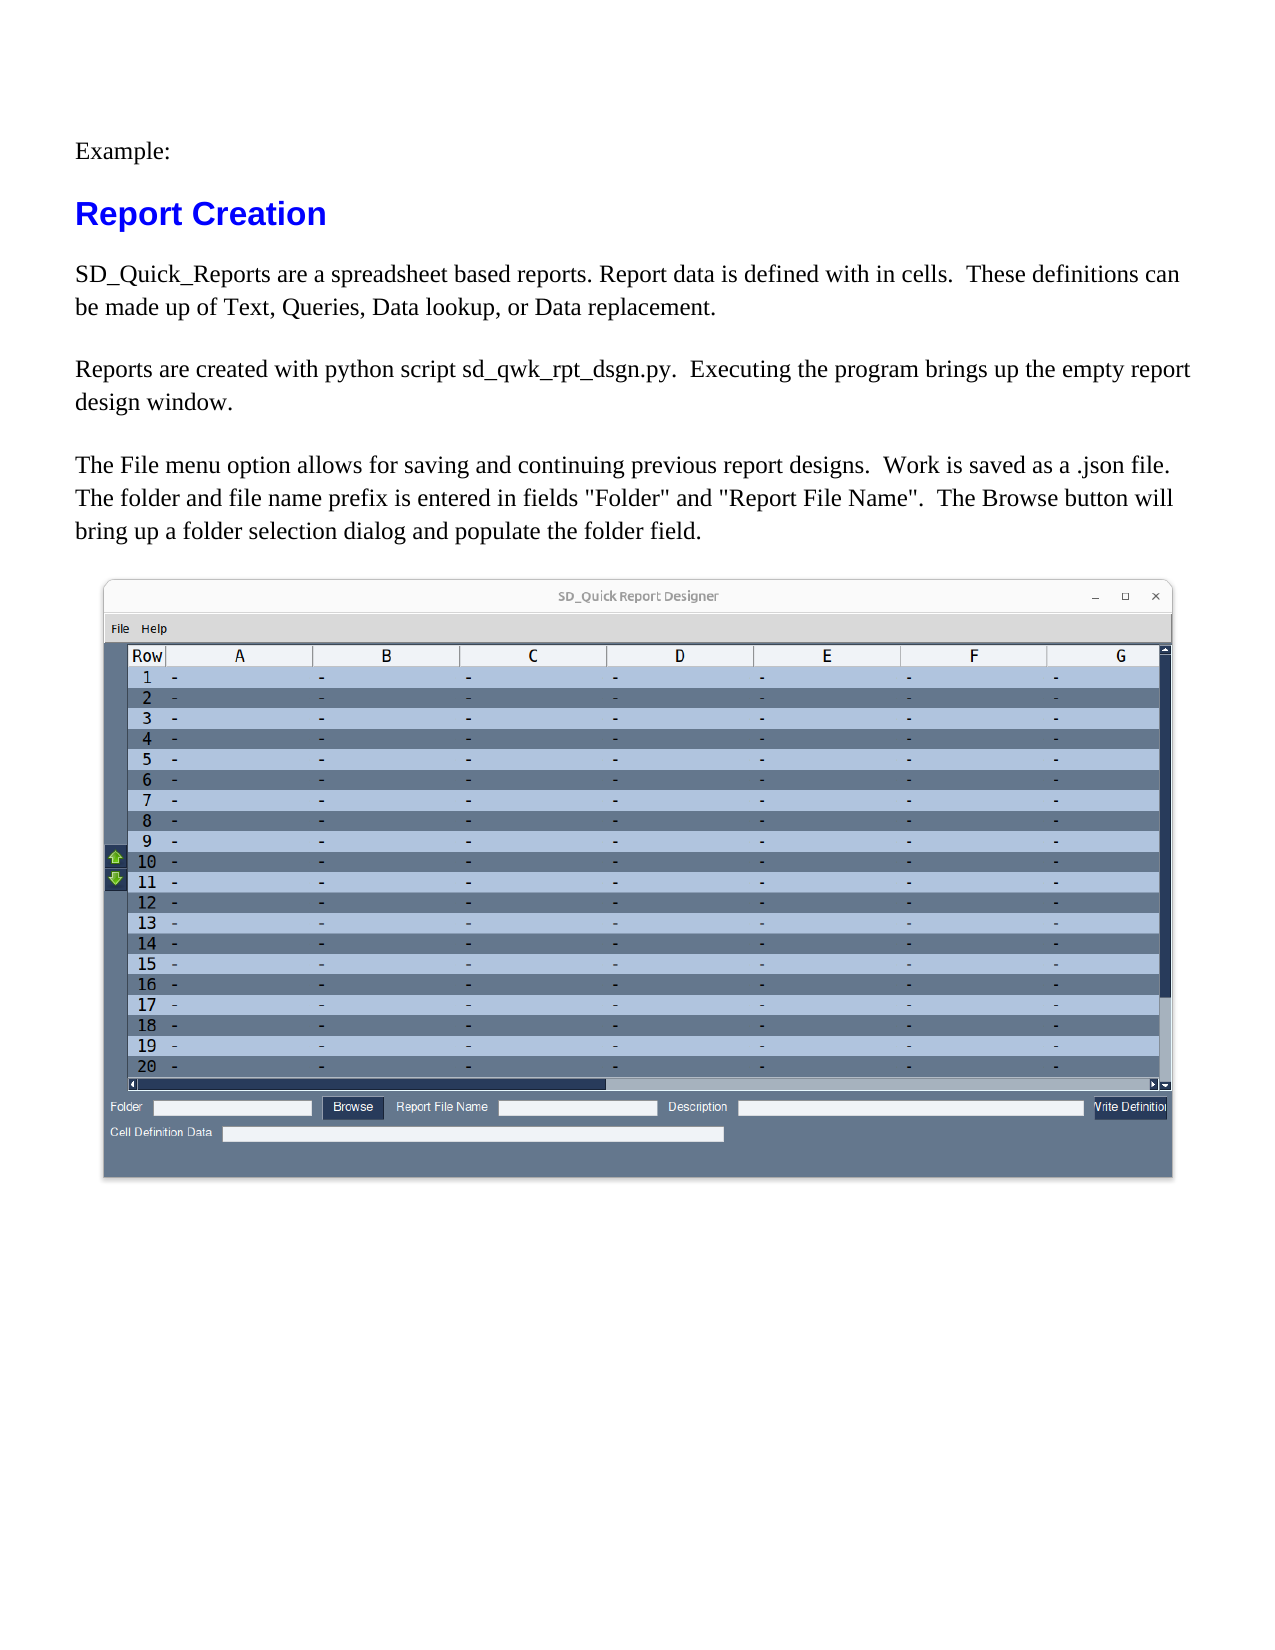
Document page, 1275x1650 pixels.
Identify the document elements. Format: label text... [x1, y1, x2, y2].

subtitle Example: [75, 136, 1200, 165]
text SD_Quick_Reports are a spreadsheet based reports. Report data is defined with in cells. These definitions can be made up of Text, Queries, Data lookup, or Data replacement. [75, 259, 1200, 321]
text Reports are created with python script sd_qwk_rpt_dsgn.py. Executing the program brings up the empty report design window. [75, 354, 1200, 416]
text Report Creation [75, 194, 1200, 233]
picture [91, 569, 1184, 1192]
text The File menu option allows for saving and continuing previous report designs. Work is saved as a .json file. The folder and file name prefix is entered in fields "Folder" and "Report File Name". The Browse button will bring up a folder selection dialog and populate the folder field. [75, 450, 1200, 544]
